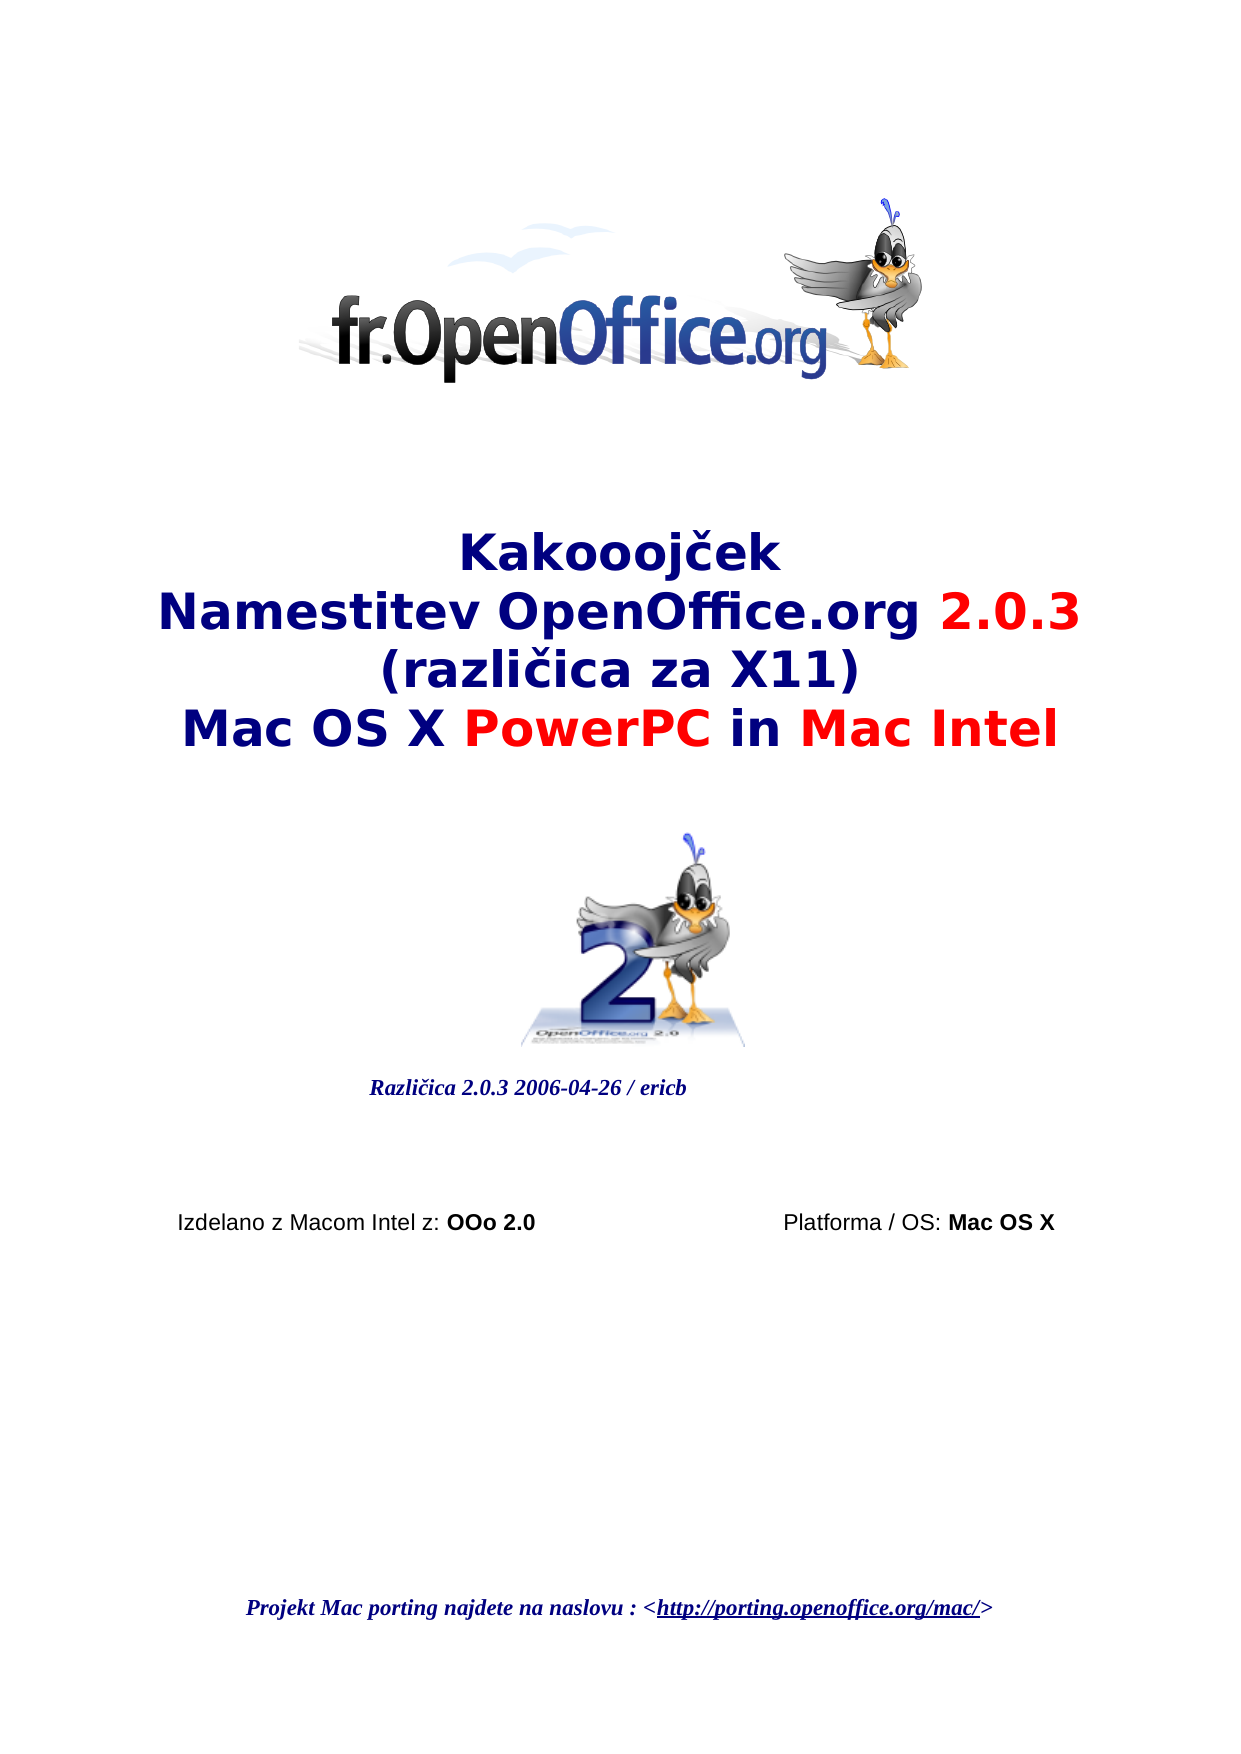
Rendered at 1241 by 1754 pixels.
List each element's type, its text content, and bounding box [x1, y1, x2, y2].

subtitle Projekt Mac porting najdete na naslovu : <http://porting.openoffice.org/mac/> [118, 1594, 1122, 1620]
picture [521, 822, 745, 1047]
text Izdelano z Macom Intel z: OOo 2.0 Platforma / OS: Mac OS X [177, 1209, 1063, 1236]
title Kakooojček [118, 524, 1122, 583]
title Mac OS X PowerPC in Mac Intel [118, 700, 1122, 758]
title Namestitev OpenOffice.org 2.0.3 [118, 583, 1122, 641]
picture [298, 188, 942, 403]
title (različica za X11) [118, 641, 1122, 700]
subtitle Različica 2.0.3 2006-04-26 / ericb [369, 1075, 871, 1100]
